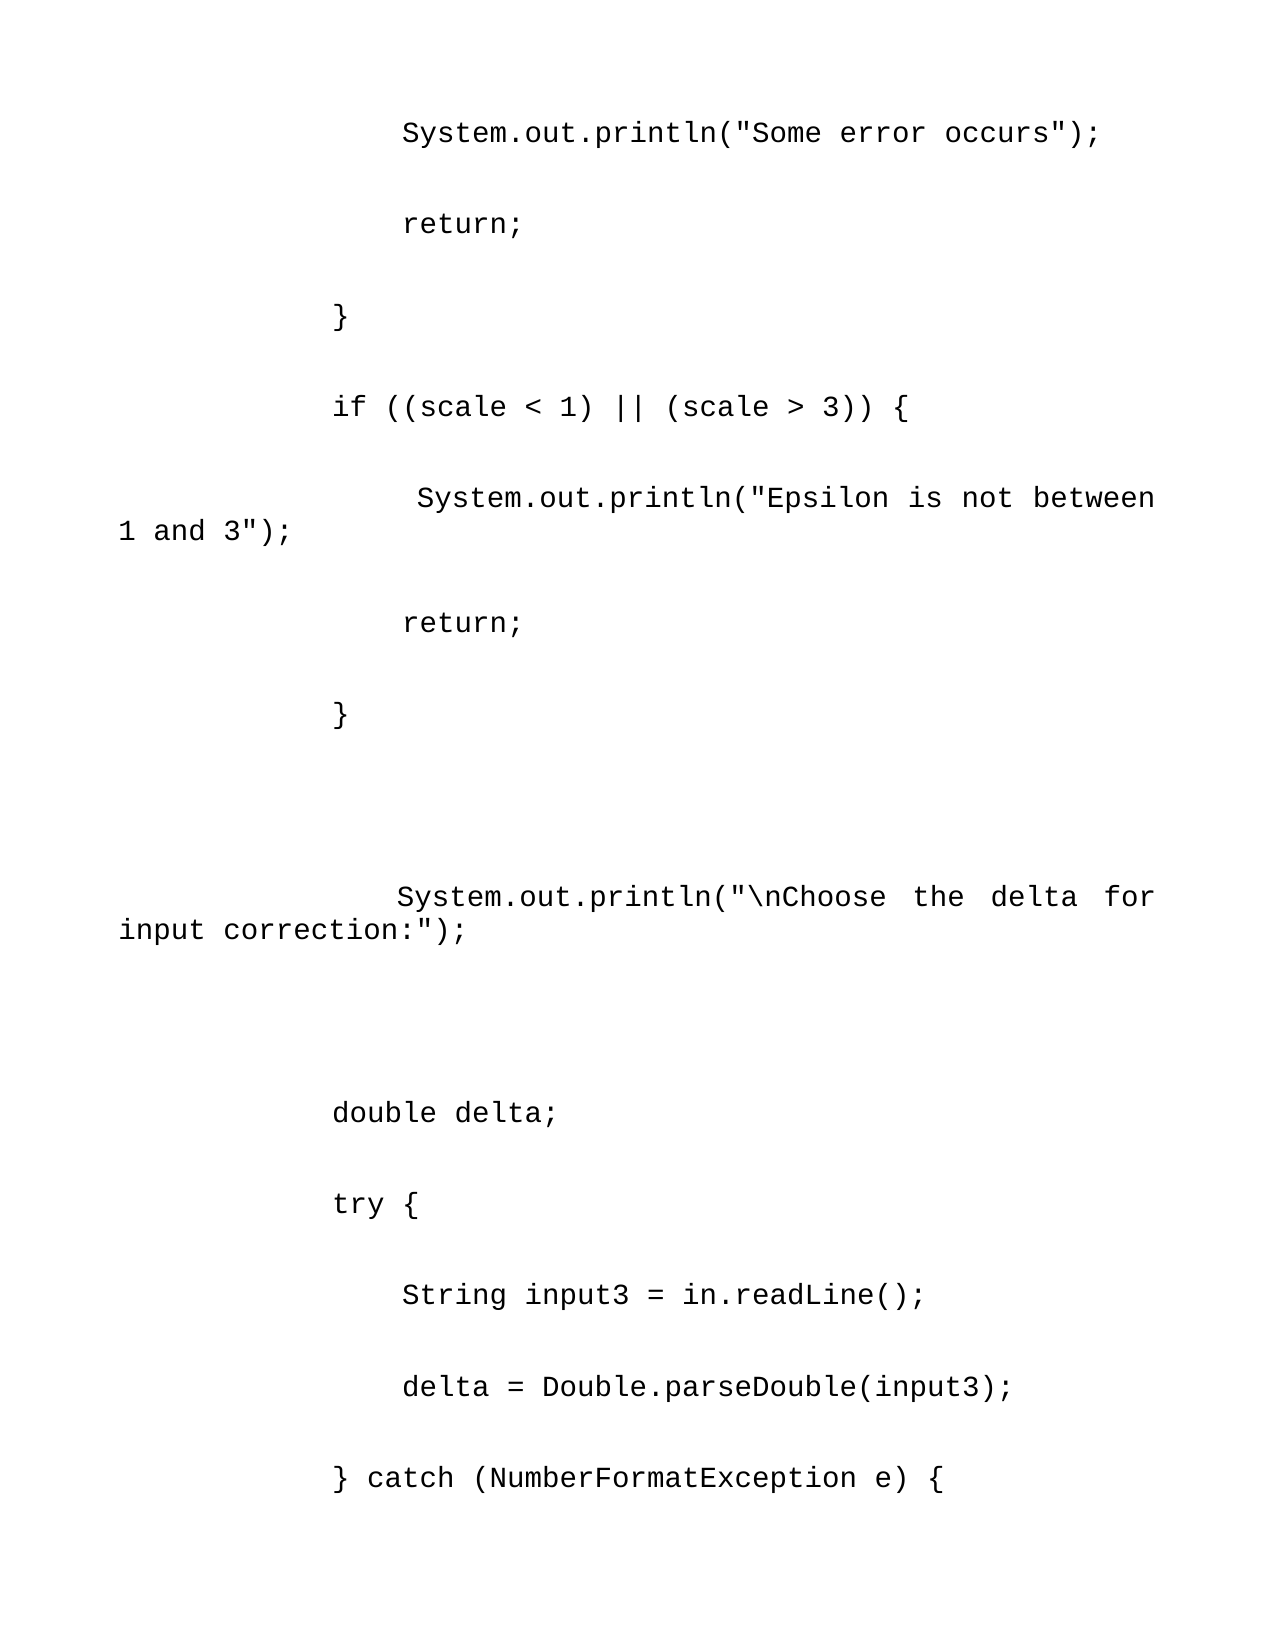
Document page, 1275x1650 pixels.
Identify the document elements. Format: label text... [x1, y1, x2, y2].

text } [118, 699, 1157, 732]
text String input3 = in.readLine(); [118, 1280, 1157, 1313]
text if ((scale < 1) || (scale > 3)) { [118, 392, 1157, 425]
text delta = Double.parseDouble(input3); [118, 1372, 1157, 1405]
text return; [118, 608, 1157, 641]
text } catch (NumberFormatException e) { [118, 1463, 1157, 1496]
text System.out.println("Some error occurs"); [118, 118, 1157, 151]
text } [118, 301, 1157, 334]
text System.out.println("\nChoose the delta for input correction:"); [118, 882, 1157, 948]
text System.out.println("Epsilon is not between 1 and 3"); [118, 483, 1157, 549]
text try { [118, 1189, 1157, 1222]
text double delta; [118, 1098, 1157, 1131]
text return; [118, 209, 1157, 242]
